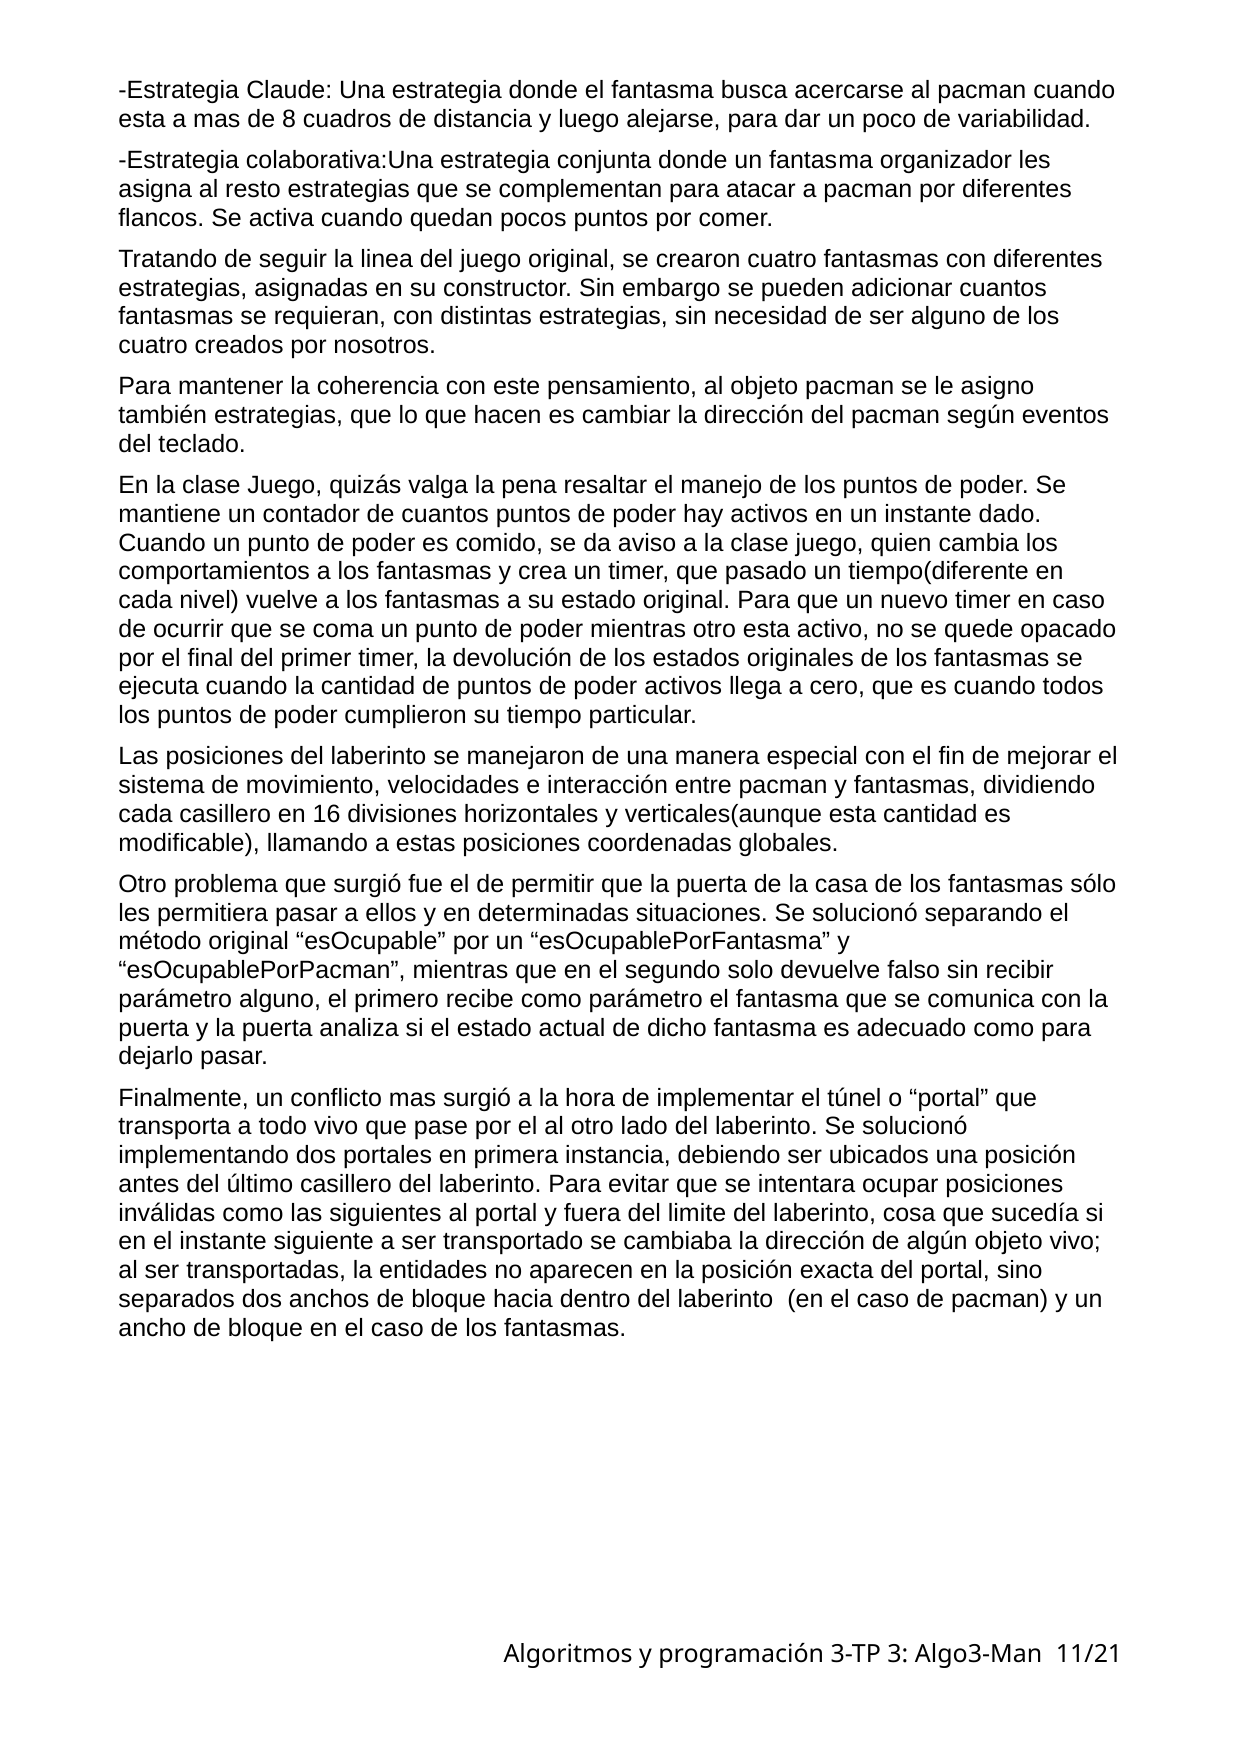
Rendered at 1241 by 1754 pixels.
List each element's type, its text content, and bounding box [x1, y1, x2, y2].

text Tratando de seguir la linea del juego original, se crearon cuatro fantasmas con diferentes estrategias, asignadas en su constructor. Sin embargo se pueden adicionar cuantos fantasmas se requieran, con distintas estrategias, sin necesidad de ser alguno de los cuatro creados por nosotros. [118, 244, 1122, 359]
text En la clase Juego, quizás valga la pena resaltar el manejo de los puntos de poder. Se mantiene un contador de cuantos puntos de poder hay activos en un instante dado. Cuando un punto de poder es comido, se da aviso a la clase juego, quien cambia los comportamientos a los fantasmas y crea un timer, que pasado un tiempo(diferente en cada nivel) vuelve a los fantasmas a su estado original. Para que un nuevo timer en caso de ocurrir que se coma un punto de poder mientras otro esta activo, no se quede opacado por el final del primer timer, la devolución de los estados originales de los fantasmas se ejecuta cuando la cantidad de puntos de poder activos llega a cero, que es cuando todos los puntos de poder cumplieron su tiempo particular. [118, 470, 1122, 729]
text -Estrategia Claude: Una estrategia donde el fantasma busca acercarse al pacman cuando esta a mas de 8 cuadros de distancia y luego alejarse, para dar un poco de variabilidad. [118, 75, 1122, 132]
text Otro problema que surgió fue el de permitir que la puerta de la casa de los fantasmas sólo les permitiera pasar a ellos y en determinadas situaciones. Se solucionó separando el método original “esOcupable” por un “esOcupablePorFantasma” y “esOcupablePorPacman”, mientras que en el segundo solo devuelve falso sin recibir parámetro alguno, el primero recibe como parámetro el fantasma que se comunica con la puerta y la puerta analiza si el estado actual de dicho fantasma es adecuado como para dejarlo pasar. [118, 869, 1122, 1070]
text Las posiciones del laberinto se manejaron de una manera especial con el fin de mejorar el sistema de movimiento, velocidades e interacción entre pacman y fantasmas, dividiendo cada casillero en 16 divisiones horizontales y verticales(aunque esta cantidad es modificable), llamando a estas posiciones coordenadas globales. [118, 741, 1122, 856]
text -Estrategia colaborativa:Una estrategia conjunta donde un fantasma organizador les asigna al resto estrategias que se complementan para atacar a pacman por diferentes flancos. Se activa cuando quedan pocos puntos por comer. [118, 145, 1122, 231]
text Para mantener la coherencia con este pensamiento, al objeto pacman se le asigno también estrategias, que lo que hacen es cambiar la dirección del pacman según eventos del teclado. [118, 371, 1122, 457]
text Finalmente, un conflicto mas surgió a la hora de implementar el túnel o “portal” que transporta a todo vivo que pase por el al otro lado del laberinto. Se solucionó implementando dos portales en primera instancia, debiendo ser ubicados una posición antes del último casillero del laberinto. Para evitar que se intentara ocupar posiciones inválidas como las siguientes al portal y fuera del limite del laberinto, cosa que sucedía si en el instante siguiente a ser transportado se cambiaba la dirección de algún objeto vivo; al ser transportadas, la entidades no aparecen en la posición exacta del portal, sino separados dos anchos de bloque hacia dentro del laberinto (en el caso de pacman) y un ancho de bloque en el caso de los fantasmas. [118, 1082, 1122, 1341]
